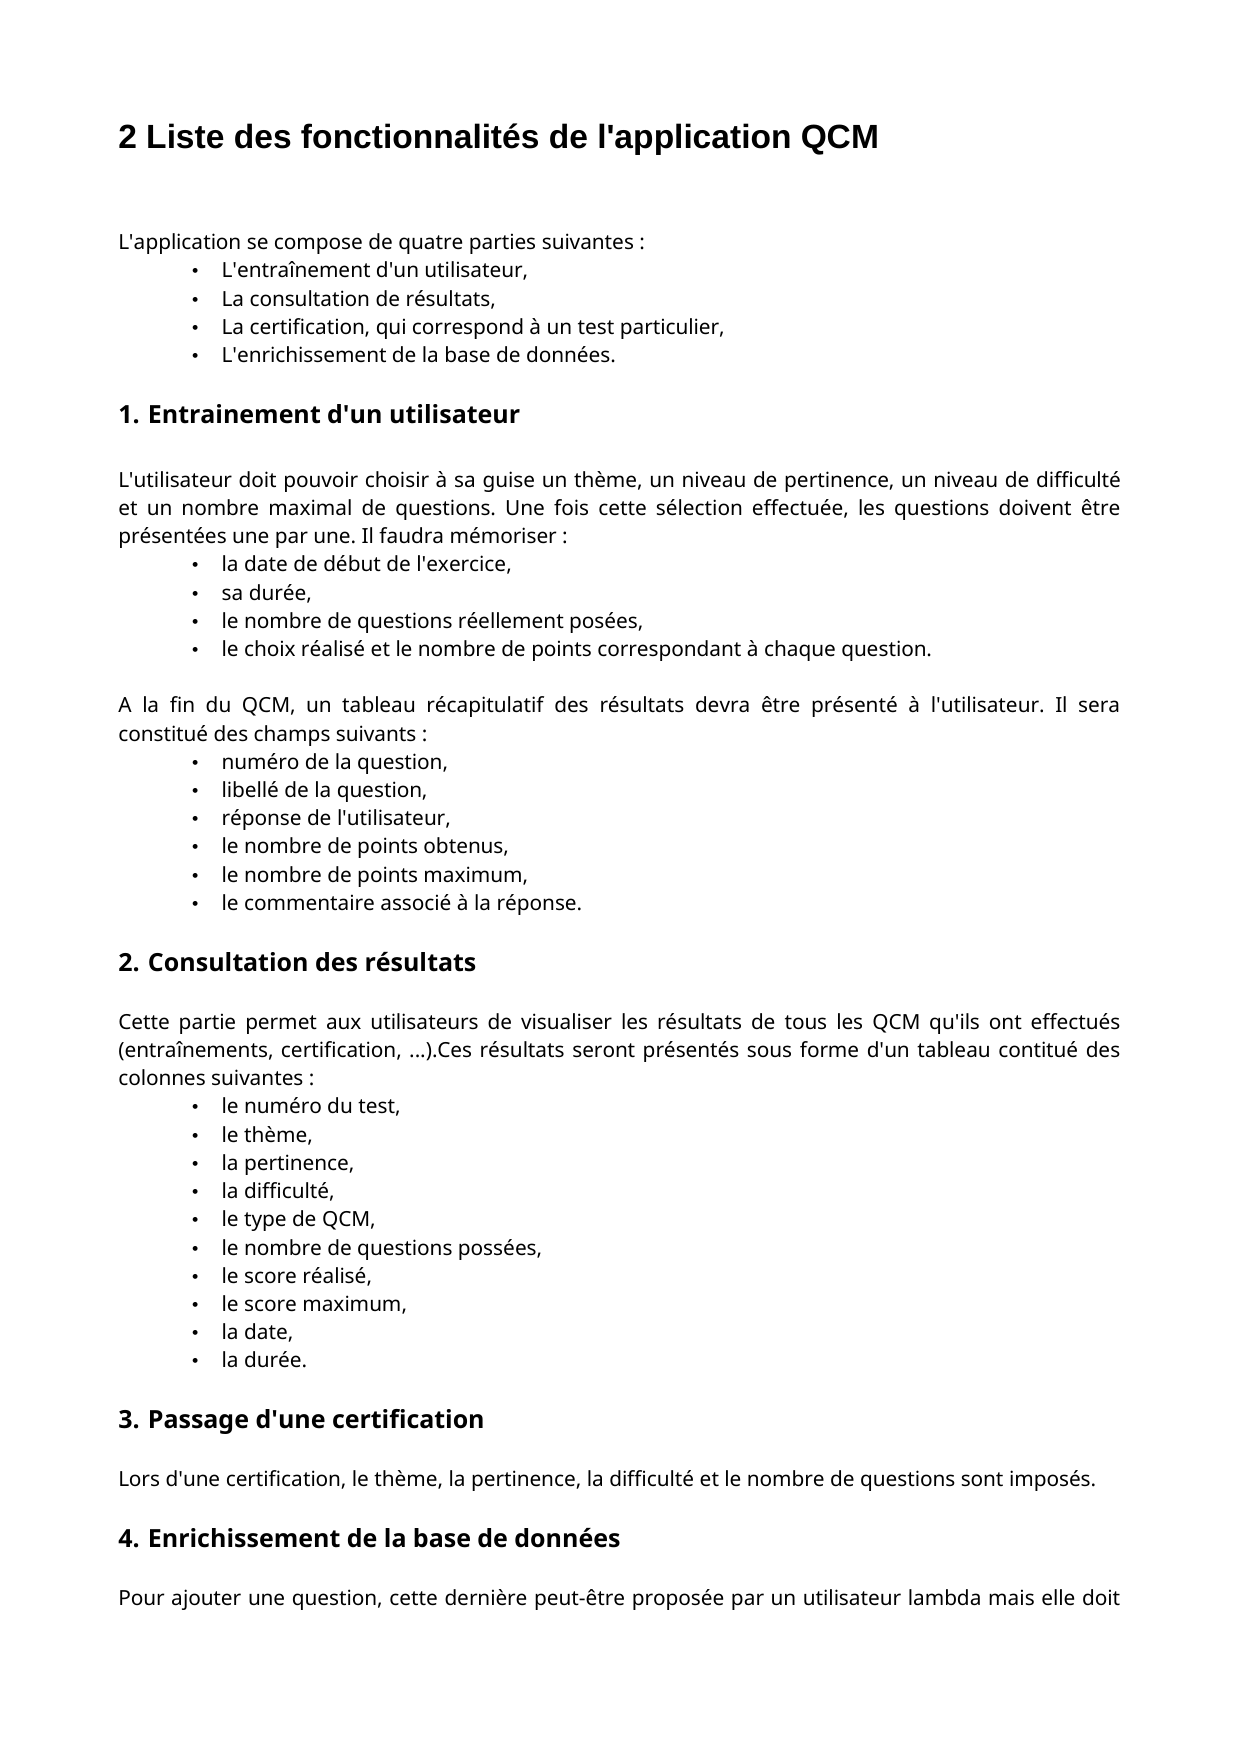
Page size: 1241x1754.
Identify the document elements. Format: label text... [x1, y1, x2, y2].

list Consultation des résultats [118, 944, 1122, 978]
list le nombre de points maximum, [162, 860, 1122, 888]
text Lors d'une certification, le thème, la pertinence, la difficulté et le nombre de questions sont imposés. [118, 1464, 1122, 1492]
list sa durée, [162, 578, 1122, 606]
list la date, [162, 1317, 1122, 1346]
list le score maximum, [162, 1289, 1122, 1317]
text Pour ajouter une question, cette dernière peut-être proposée par un utilisateur lambda mais elle doit [118, 1583, 1122, 1611]
text Cette partie permet aux utilisateurs de visualiser les résultats de tous les QCM qu'ils ont effectués (entraînements, certification, ...).Ces résultats seront présentés sous forme d'un tableau contitué des colonnes suivantes : [118, 1007, 1122, 1091]
list La consultation de résultats, [162, 284, 1122, 312]
text L'application se compose de quatre parties suivantes : [118, 227, 1122, 256]
list le score réalisé, [162, 1261, 1122, 1289]
list le choix réalisé et le nombre de points correspondant à chaque question. [162, 634, 1122, 662]
list L'enrichissement de la base de données. [162, 340, 1122, 368]
text L'utilisateur doit pouvoir choisir à sa guise un thème, un niveau de pertinence, un niveau de difficulté et un nombre maximal de questions. Une fois cette sélection effectuée, les questions doivent être présentées une par une. Il faudra mémoriser : [118, 465, 1122, 549]
list Enrichissement de la base de données [118, 1521, 1122, 1554]
list réponse de l'utilisateur, [162, 803, 1122, 832]
list le numéro du test, [162, 1091, 1122, 1120]
list le type de QCM, [162, 1204, 1122, 1233]
list la pertinence, [162, 1148, 1122, 1176]
list Entrainement d'un utilisateur [118, 397, 1122, 431]
list la durée. [162, 1346, 1122, 1374]
list le nombre de questions possées, [162, 1233, 1122, 1261]
list le thème, [162, 1120, 1122, 1148]
subtitle Liste des fonctionnalités de l'application QCM [118, 118, 1122, 155]
list libellé de la question, [162, 775, 1122, 803]
list Passage d'une certification [118, 1402, 1122, 1436]
list numéro de la question, [162, 747, 1122, 775]
list la difficulté, [162, 1176, 1122, 1204]
list le nombre de points obtenus, [162, 832, 1122, 860]
list le commentaire associé à la réponse. [162, 888, 1122, 916]
list La certification, qui correspond à un test particulier, [162, 312, 1122, 340]
list le nombre de questions réellement posées, [162, 606, 1122, 634]
list L'entraînement d'un utilisateur, [162, 256, 1122, 284]
text A la fin du QCM, un tableau récapitulatif des résultats devra être présenté à l'utilisateur. Il sera constitué des champs suivants : [118, 691, 1122, 747]
list la date de début de l'exercice, [162, 549, 1122, 578]
